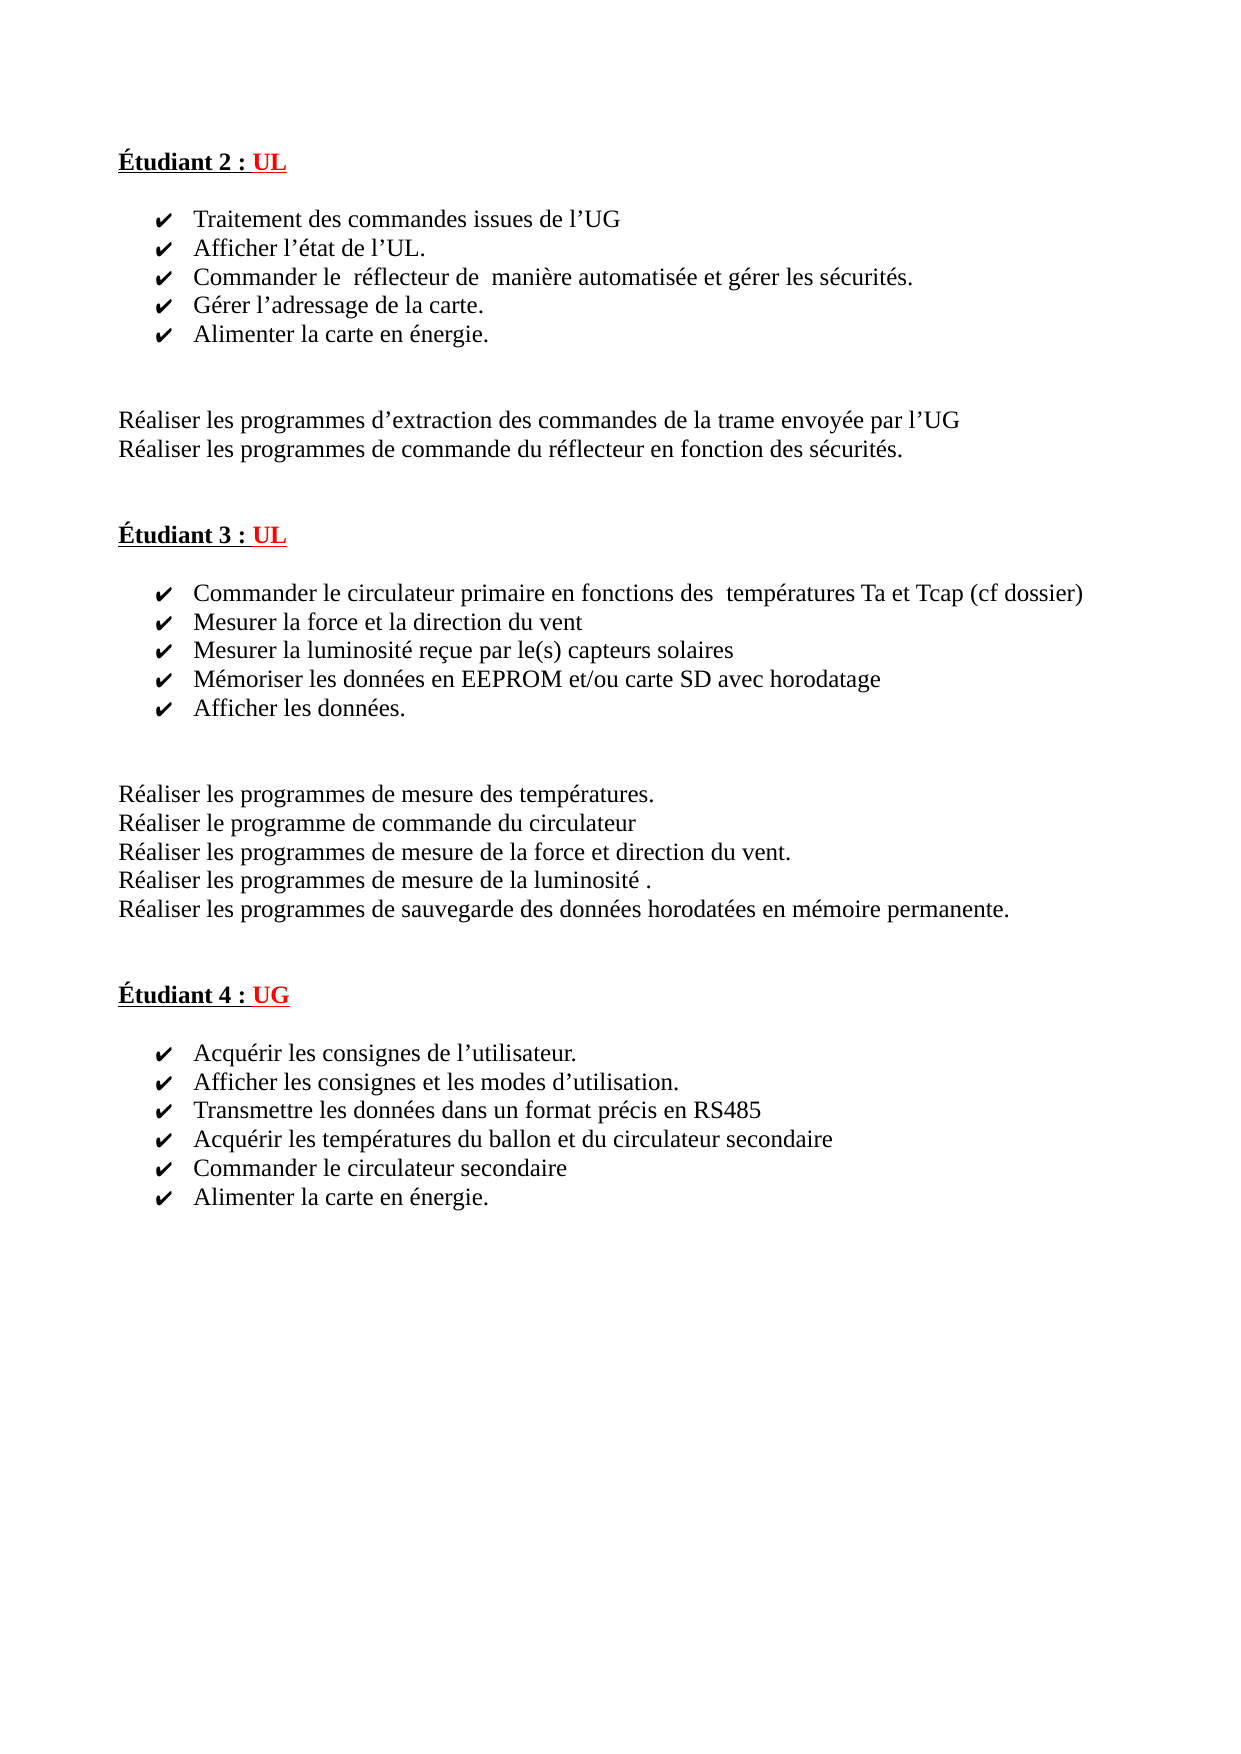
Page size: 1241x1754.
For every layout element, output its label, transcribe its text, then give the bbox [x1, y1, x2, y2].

text Étudiant 3 : UL [118, 521, 1122, 549]
list Commander le réflecteur de manière automatisée et gérer les sécurités. [156, 262, 1122, 291]
list Mémoriser les données en EEPROM et/ou carte SD avec horodatage [156, 664, 1122, 693]
list Afficher l’état de l’UL. [156, 233, 1122, 262]
list Afficher les données. [156, 693, 1122, 722]
text Étudiant 4 : UG [118, 981, 1122, 1009]
list Gérer l’adressage de la carte. [156, 291, 1122, 319]
list Acquérir les températures du ballon et du circulateur secondaire [156, 1124, 1122, 1153]
text Réaliser les programmes d’extraction des commandes de la trame envoyée par l’UG [118, 406, 1122, 434]
text Réaliser les programmes de commande du réflecteur en fonction des sécurités. [118, 434, 1122, 463]
list Mesurer la force et la direction du vent [156, 607, 1122, 636]
list Commander le circulateur secondaire [156, 1153, 1122, 1182]
list Traitement des commandes issues de l’UG [156, 204, 1122, 233]
list Mesurer la luminosité reçue par le(s) capteurs solaires [156, 636, 1122, 664]
text Réaliser les programmes de sauvegarde des données horodatées en mémoire permanente. [118, 894, 1122, 923]
text Réaliser les programmes de mesure de la force et direction du vent. [118, 837, 1122, 866]
list Alimenter la carte en énergie. [156, 1182, 1122, 1211]
text Réaliser les programmes de mesure de la luminosité . [118, 866, 1122, 894]
list Transmettre les données dans un format précis en RS485 [156, 1096, 1122, 1124]
list Acquérir les consignes de l’utilisateur. [156, 1038, 1122, 1067]
list Commander le circulateur primaire en fonctions des températures Ta et Tcap (cf dossier) [156, 578, 1122, 607]
list Afficher les consignes et les modes d’utilisation. [156, 1067, 1122, 1096]
text Étudiant 2 : UL [118, 147, 1122, 176]
text Réaliser les programmes de mesure des températures. [118, 779, 1122, 808]
text Réaliser le programme de commande du circulateur [118, 808, 1122, 837]
list Alimenter la carte en énergie. [156, 319, 1122, 348]
